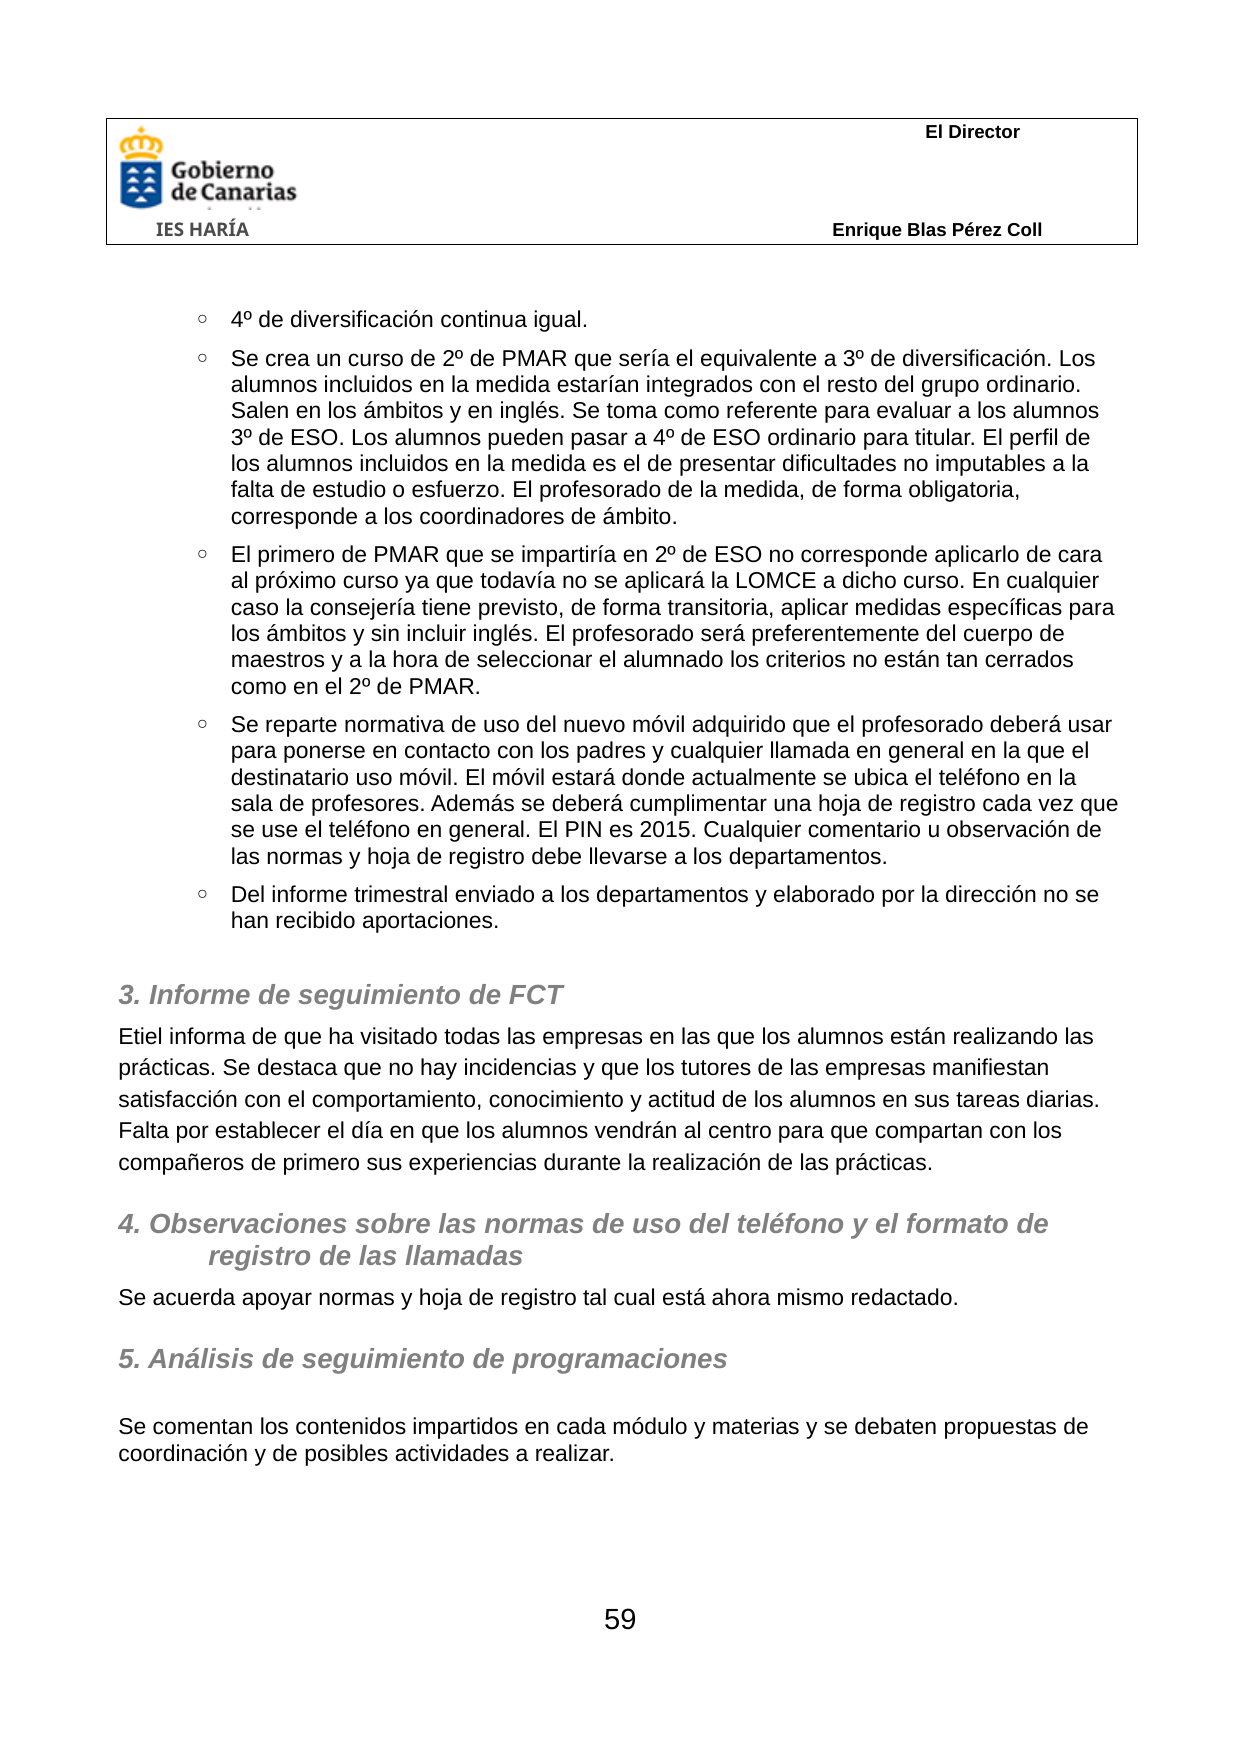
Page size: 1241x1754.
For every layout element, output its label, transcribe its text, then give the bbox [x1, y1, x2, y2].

list Se reparte normativa de uso del nuevo móvil adquirido que el profesorado deberá usar para ponerse en contacto con los padres y cualquier llamada en general en la que el destinatario uso móvil. El móvil estará donde actualmente se ubica el teléfono en la sala de profesores. Además se deberá cumplimentar una hoja de registro cada vez que se use el teléfono en general. El PIN es 2015. Cualquier comentario u observación de las normas y hoja de registro debe llevarse a los departamentos. [193, 711, 1122, 869]
list Del informe trimestral enviado a los departamentos y elaborado por la dirección no se han recibido aportaciones. [193, 881, 1122, 933]
text Se acuerda apoyar normas y hoja de registro tal cual está ahora mismo redactado. [118, 1284, 1122, 1310]
list Se crea un curso de 2º de PMAR que sería el equivalente a 3º de diversificación. Los alumnos incluidos en la medida estarían integrados con el resto del grupo ordinario. Salen en los ámbitos y en inglés. Se toma como referente para evaluar a los alumnos 3º de ESO. Los alumnos pueden pasar a 4º de ESO ordinario para titular. El perfil de los alumnos incluidos en la medida es el de presentar dificultades no imputables a la falta de estudio o esfuerzo. El profesorado de la medida, de forma obligatoria, corresponde a los coordinadores de ámbito. [193, 344, 1122, 529]
list 4º de diversificación continua igual. [193, 306, 1122, 333]
subtitle 4. Observaciones sobre las normas de uso del teléfono y el formato de registro de las llamadas [118, 1208, 1122, 1271]
text Etiel informa de que ha visitado todas las empresas en las que los alumnos están realizando las prácticas. Se destaca que no hay incidencias y que los tutores de las empresas manifiestan satisfacción con el comportamiento, conocimiento y actitud de los alumnos en sus tareas diarias. Falta por establecer el día en que los alumnos vendrán al centro para que compartan con los compañeros de primero sus experiencias durante la realización de las prácticas. [118, 1023, 1122, 1175]
subtitle 5. Análisis de seguimiento de programaciones [118, 1342, 1122, 1374]
subtitle 3. Informe de seguimiento de FCT [118, 978, 1122, 1010]
text Se comentan los contenidos impartidos en cada módulo y materias y se debaten propuestas de coordinación y de posibles actividades a realizar. [118, 1413, 1122, 1466]
picture [115, 123, 300, 210]
list El primero de PMAR que se impartiría en 2º de ESO no corresponde aplicarlo de cara al próximo curso ya que todavía no se aplicará la LOMCE a dicho curso. En cualquier caso la consejería tiene previsto, de forma transitoria, aplicar medidas específicas para los ámbitos y sin incluir inglés. El profesorado será preferentemente del cuerpo de maestros y a la hora de seleccionar el alumnado los criterios no están tan cerrados como en el 2º de PMAR. [193, 541, 1122, 699]
